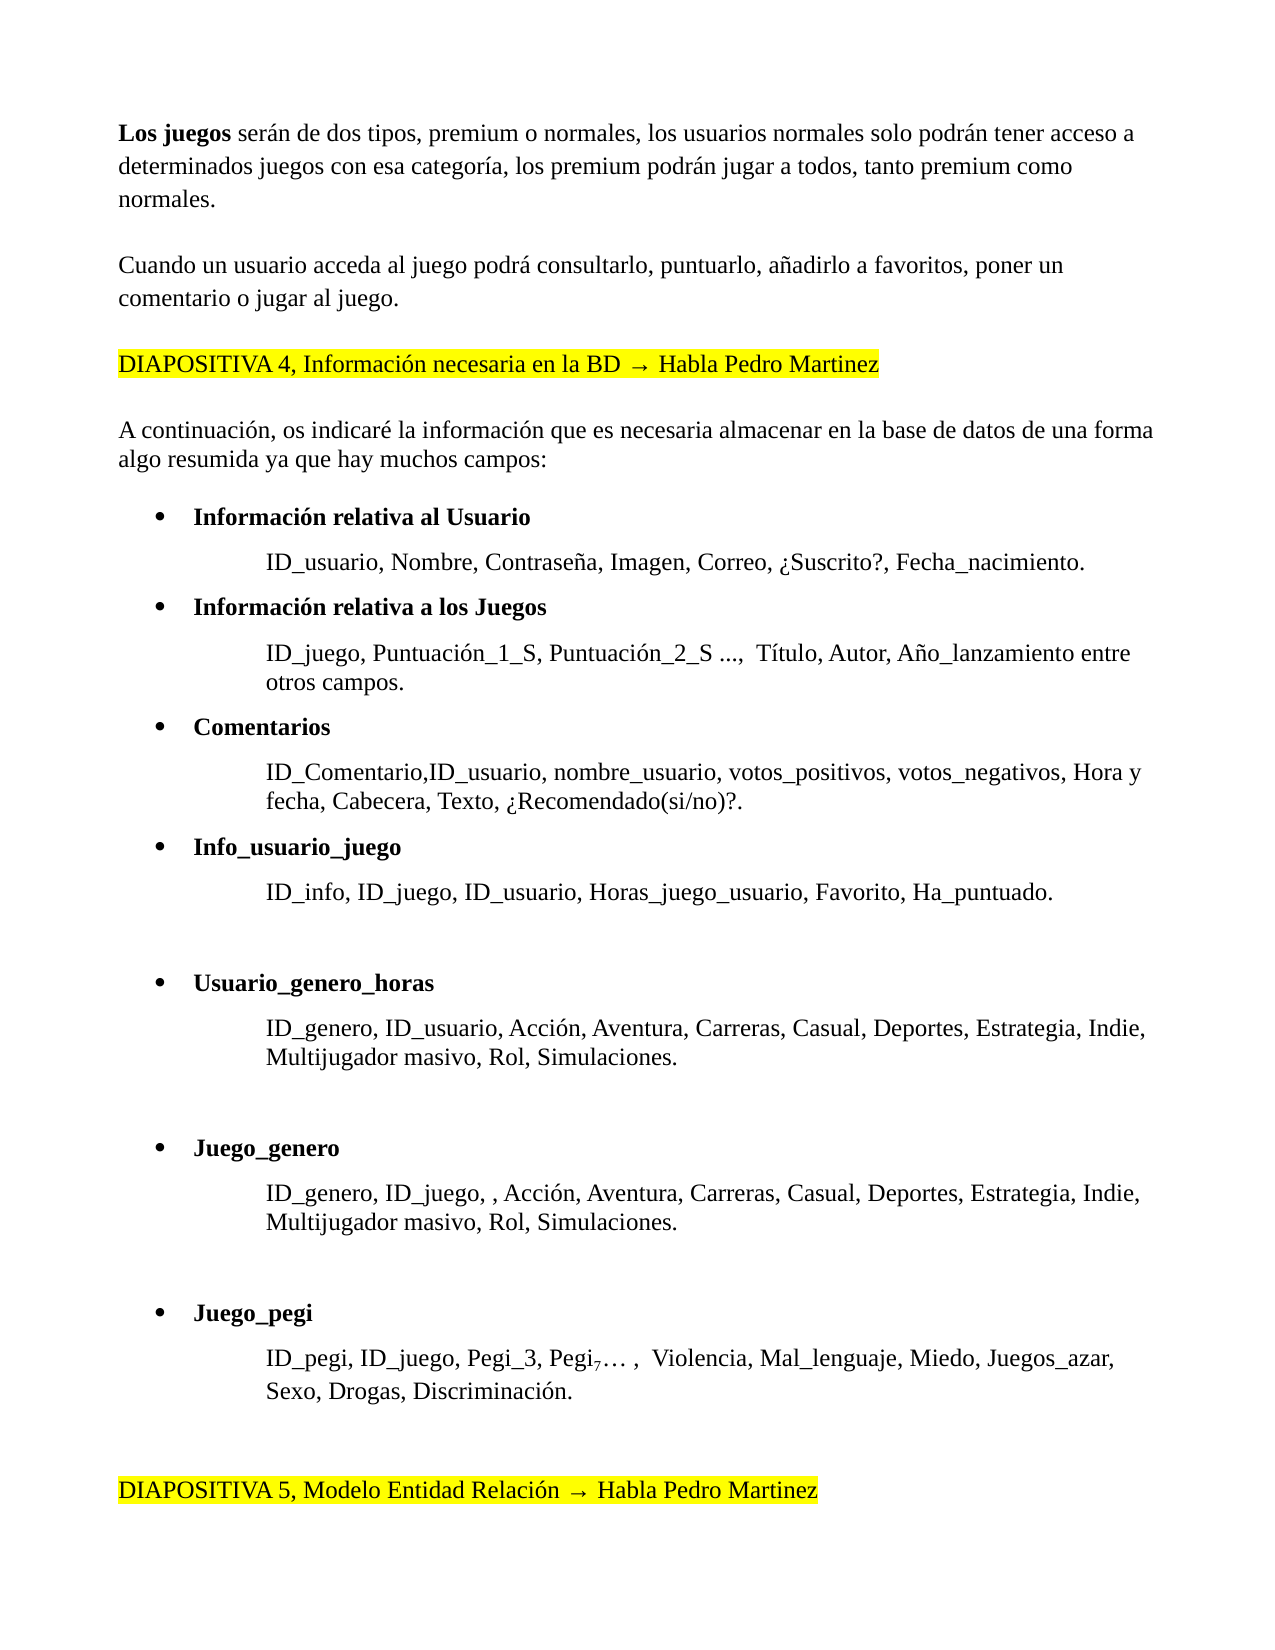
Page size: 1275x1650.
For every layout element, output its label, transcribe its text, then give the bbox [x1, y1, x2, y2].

list Info_usuario_juego [156, 832, 1157, 860]
list ID_info, ID_juego, ID_usuario, Horas_juego_usuario, Favorito, Ha_puntuado. [266, 877, 1157, 906]
text DIAPOSITIVA 4, Información necesaria en la BD → Habla Pedro Martinez [118, 349, 1157, 378]
list Juego_genero [156, 1133, 1157, 1162]
text Los juegos serán de dos tipos, premium o normales, los usuarios normales solo podrán tener acceso a determinados juegos con esa categoría, los premium podrán jugar a todos, tanto premium como normales. [118, 118, 1157, 213]
list Juego_pegi [156, 1298, 1157, 1327]
list Comentarios [156, 712, 1157, 741]
list Información relativa a los Juegos [156, 592, 1157, 621]
list ID_Comentario,ID_usuario, nombre_usuario, votos_positivos, votos_negativos, Hora y fecha, Cabecera, Texto, ¿Recomendado(si/no)?. [266, 757, 1157, 815]
text A continuación, os indicaré la información que es necesaria almacenar en la base de datos de una forma algo resumida ya que hay muchos campos: [118, 415, 1157, 473]
list ID_usuario, Nombre, Contraseña, Imagen, Correo, ¿Suscrito?, Fecha_nacimiento. [266, 547, 1157, 576]
list ID_pegi, ID_juego, Pegi_3, Pegi₇… , Violencia, Mal_lenguaje, Miedo, Juegos_azar, Sexo, Drogas, Discriminación. [266, 1343, 1157, 1405]
list Información relativa al Usuario [156, 502, 1157, 530]
text DIAPOSITIVA 5, Modelo Entidad Relación → Habla Pedro Martinez [118, 1476, 1157, 1504]
list ID_genero, ID_usuario, Acción, Aventura, Carreras, Casual, Deportes, Estrategia, Indie, Multijugador masivo, Rol, Simulaciones. [266, 1013, 1157, 1071]
list ID_juego, Puntuación_1_S, Puntuación_2_S ..., Título, Autor, Año_lanzamiento entre otros campos. [266, 638, 1157, 695]
list Usuario_genero_horas [156, 968, 1157, 997]
list ID_genero, ID_juego, , Acción, Aventura, Carreras, Casual, Deportes, Estrategia, Indie, Multijugador masivo, Rol, Simulaciones. [266, 1178, 1157, 1236]
text Cuando un usuario acceda al juego podrá consultarlo, puntuarlo, añadirlo a favoritos, poner un comentario o jugar al juego. [118, 250, 1157, 312]
